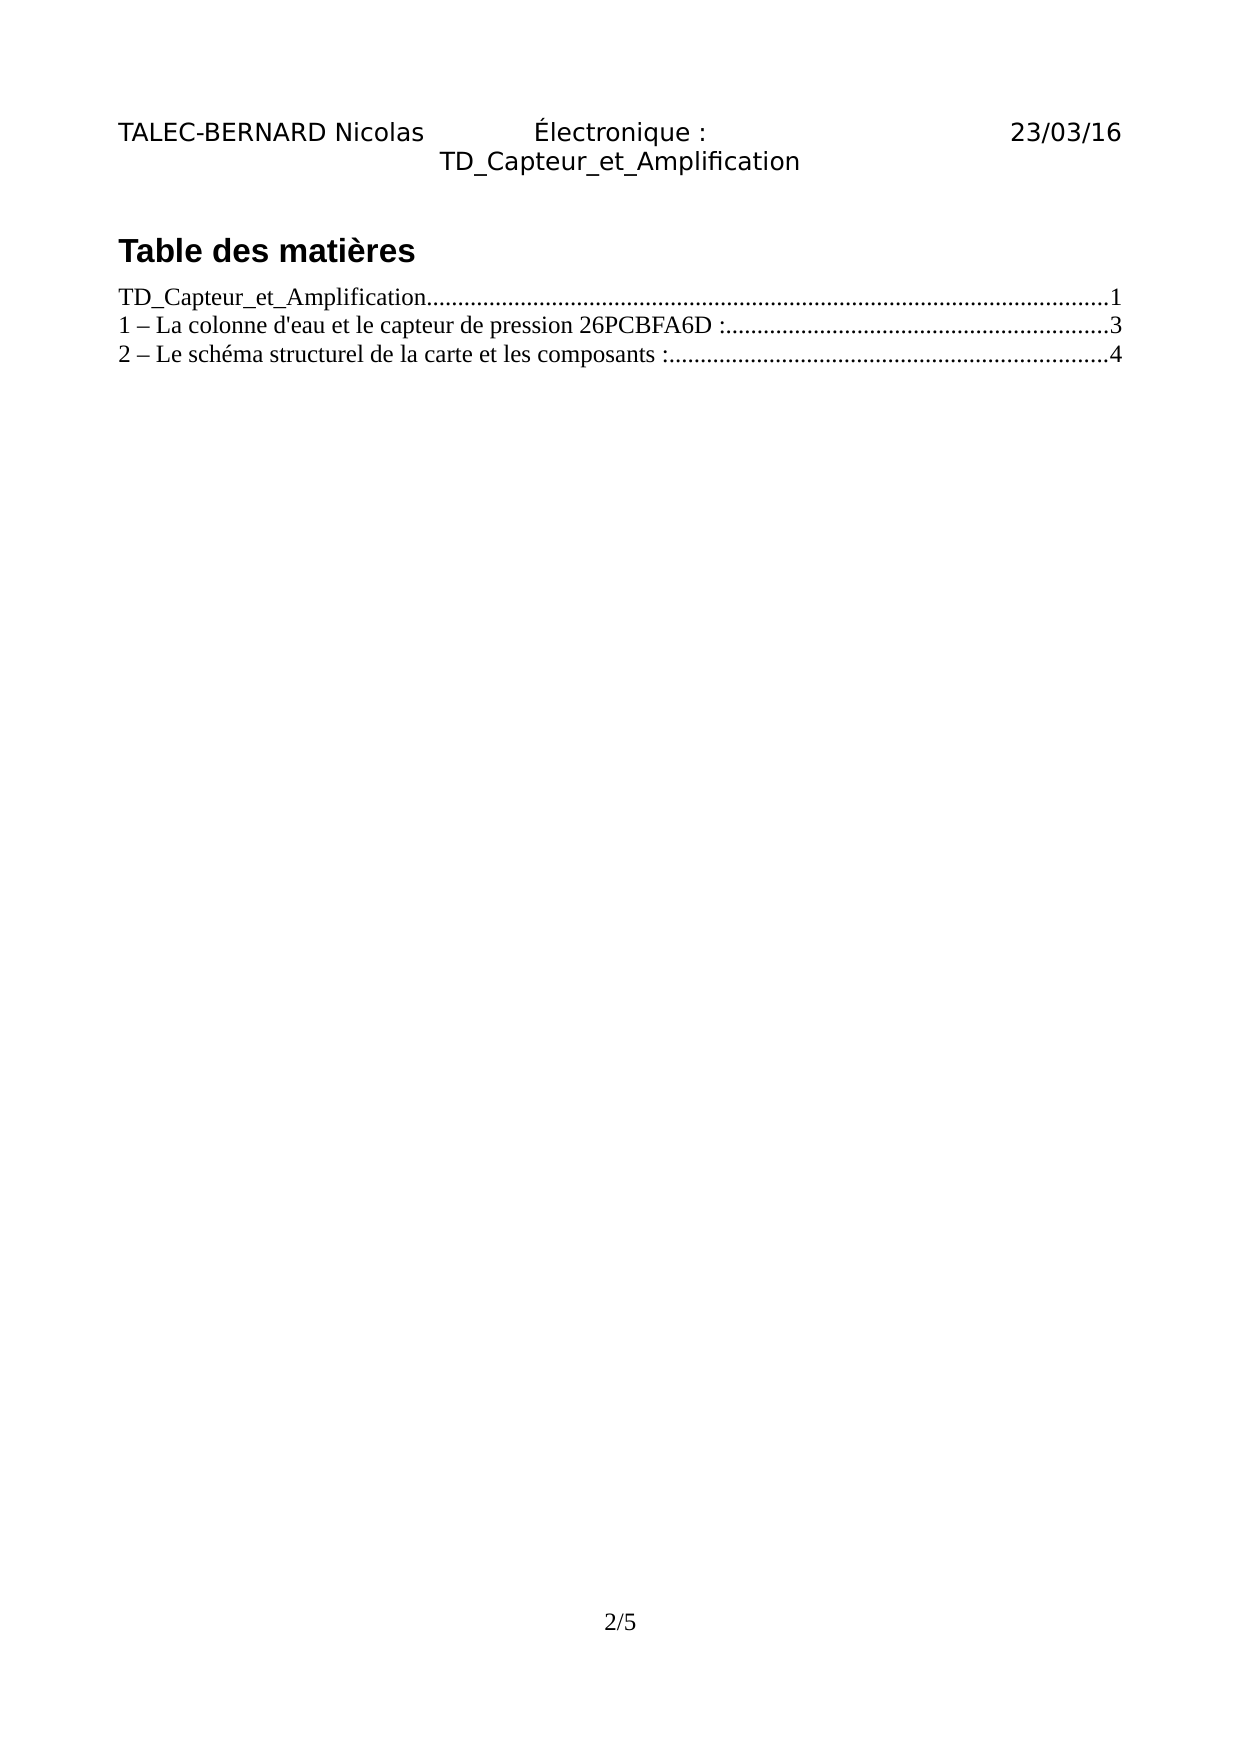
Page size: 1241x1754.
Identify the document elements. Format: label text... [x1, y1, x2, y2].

text 2 – Le schéma structurel de la carte et les composants : 4 [118, 339, 1122, 368]
text 1 – La colonne d'eau et le capteur de pression 26PCBFA6D : 3 [118, 311, 1122, 339]
text TD_Capteur_et_Amplification 1 [118, 282, 1122, 311]
subtitle Table des matières [118, 231, 1122, 269]
